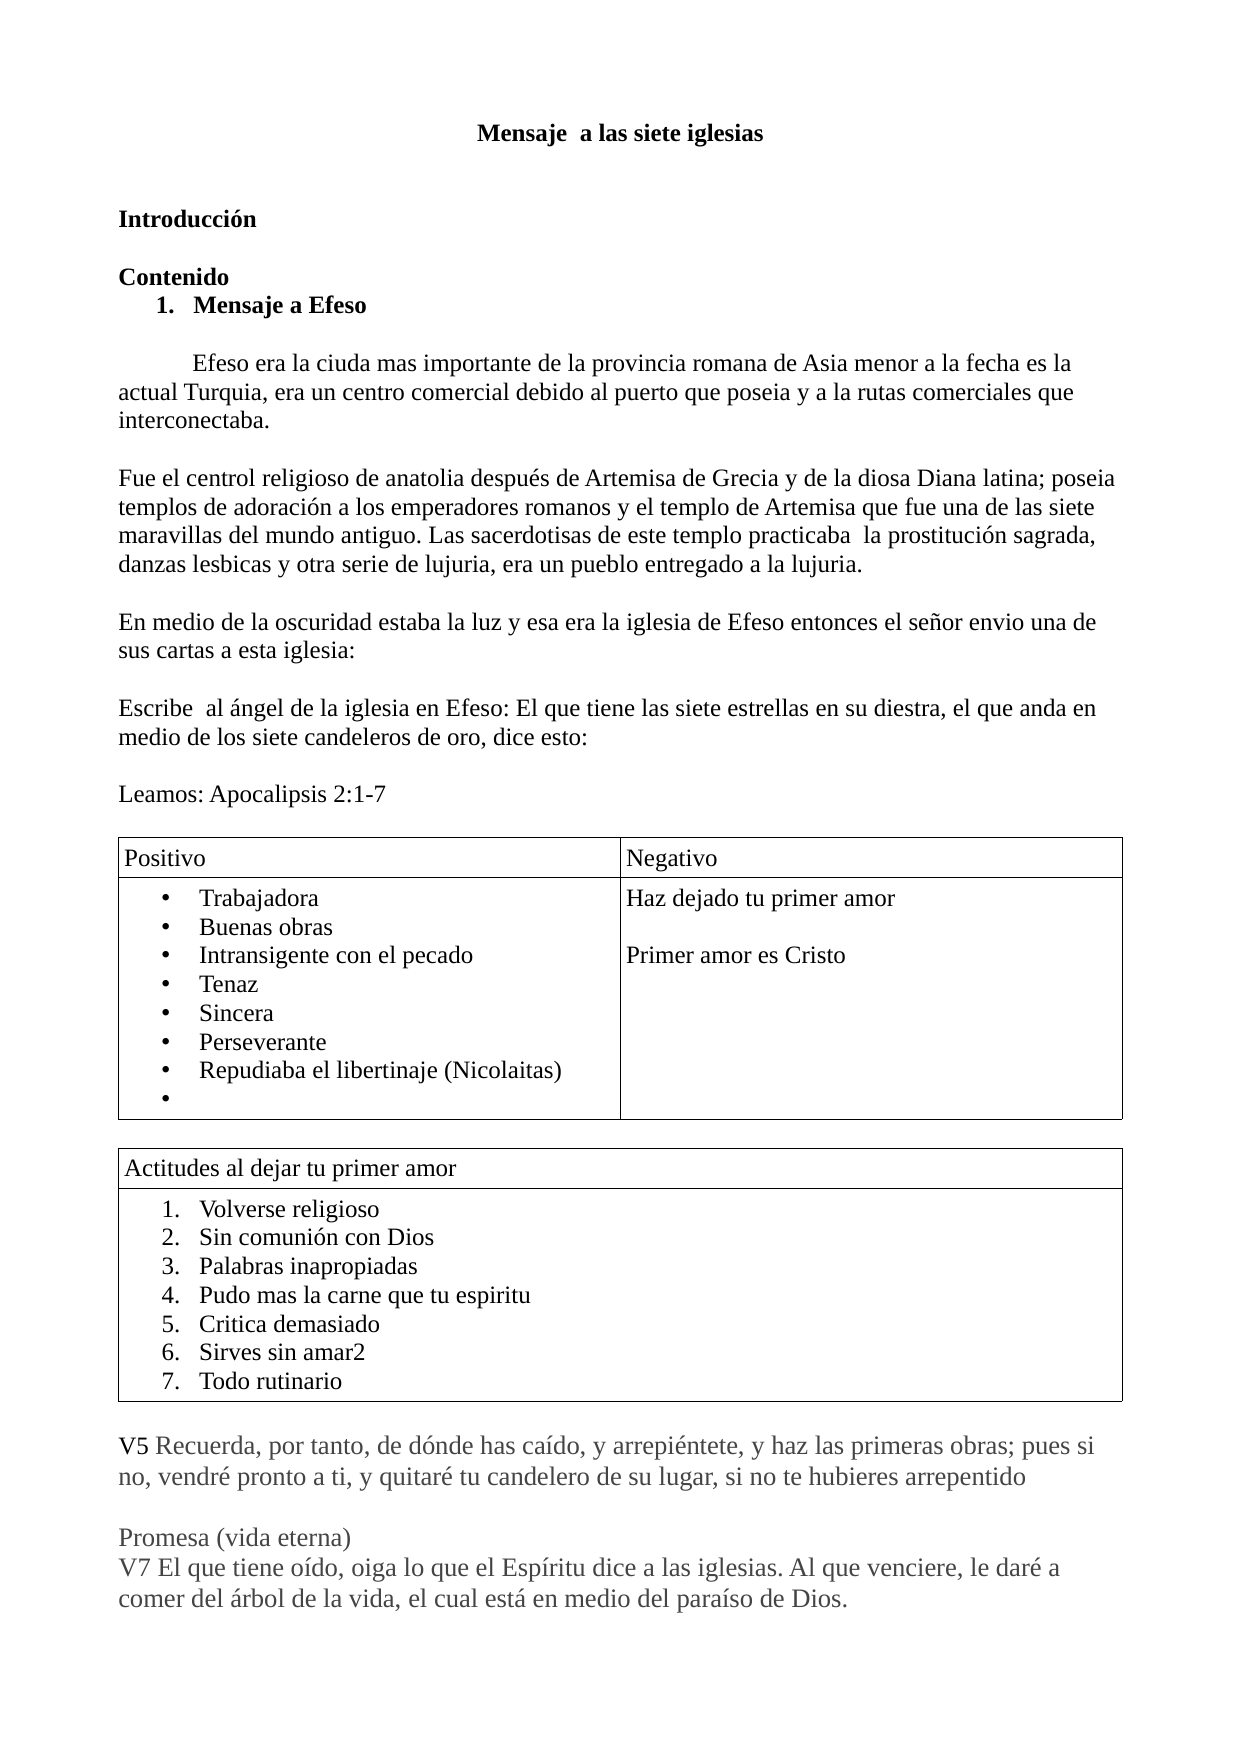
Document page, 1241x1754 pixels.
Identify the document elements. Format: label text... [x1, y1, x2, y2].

text Introducción [118, 204, 1122, 233]
text Fue el centrol religioso de anatolia después de Artemisa de Grecia y de la diosa Diana latina; poseia templos de adoración a los emperadores romanos y el templo de Artemisa que fue una de las siete maravillas del mundo antiguo. Las sacerdotisas de este templo practicaba la prostitución sagrada, danzas lesbicas y otra serie de lujuria, era un pueblo entregado a la lujuria. [118, 463, 1122, 578]
text Mensaje a las siete iglesias [118, 118, 1122, 147]
table_cell Haz dejado tu primer amor Primer amor es Cristo [621, 878, 1122, 1119]
text Efeso era la ciuda mas importante de la provincia romana de Asia menor a la fecha es la actual Turquia, era un centro comercial debido al puerto que poseia y a la rutas comerciales que interconectaba. [118, 348, 1122, 434]
text V7 El que tiene oído, oiga lo que el Espíritu dice a las iglesias. Al que venciere, le daré a comer del árbol de la vida, el cual está en medio del paraíso de Dios. [118, 1552, 1122, 1613]
text En medio de la oscuridad estaba la luz y esa era la iglesia de Efeso entonces el señor envio una de sus cartas a esta iglesia: [118, 607, 1122, 664]
table_cell Trabajadora Buenas obras Intransigente con el pecado Tenaz Sincera Perseverante Repudiaba el libertinaje (Nicolaitas) [119, 878, 620, 1119]
table_header Actitudes al dejar tu primer amor [119, 1149, 1122, 1188]
text V5 Recuerda, por tanto, de dónde has caído, y arrepiéntete, y haz las primeras obras; pues si no, vendré pronto a ti, y quitaré tu candelero de su lugar, si no te hubieres arrepentido [118, 1429, 1122, 1491]
table_cell Volverse religioso Sin comunión con Dios Palabras inapropiadas Pudo mas la carne que tu espiritu Critica demasiado Sirves sin amar2 Todo rutinario [119, 1189, 1122, 1401]
table_header Negativo [621, 838, 1122, 877]
text Leamos: Apocalipsis 2:1-7 [118, 779, 1122, 808]
text Contenido [118, 262, 1122, 291]
table_header Positivo [119, 838, 620, 877]
text Promesa (vida eterna) [118, 1521, 1122, 1552]
text Escribe al ángel de la iglesia en Efeso: El que tiene las siete estrellas en su diestra, el que anda en medio de los siete candeleros de oro, dice esto: [118, 693, 1122, 751]
list Mensaje a Efeso [156, 291, 1122, 319]
